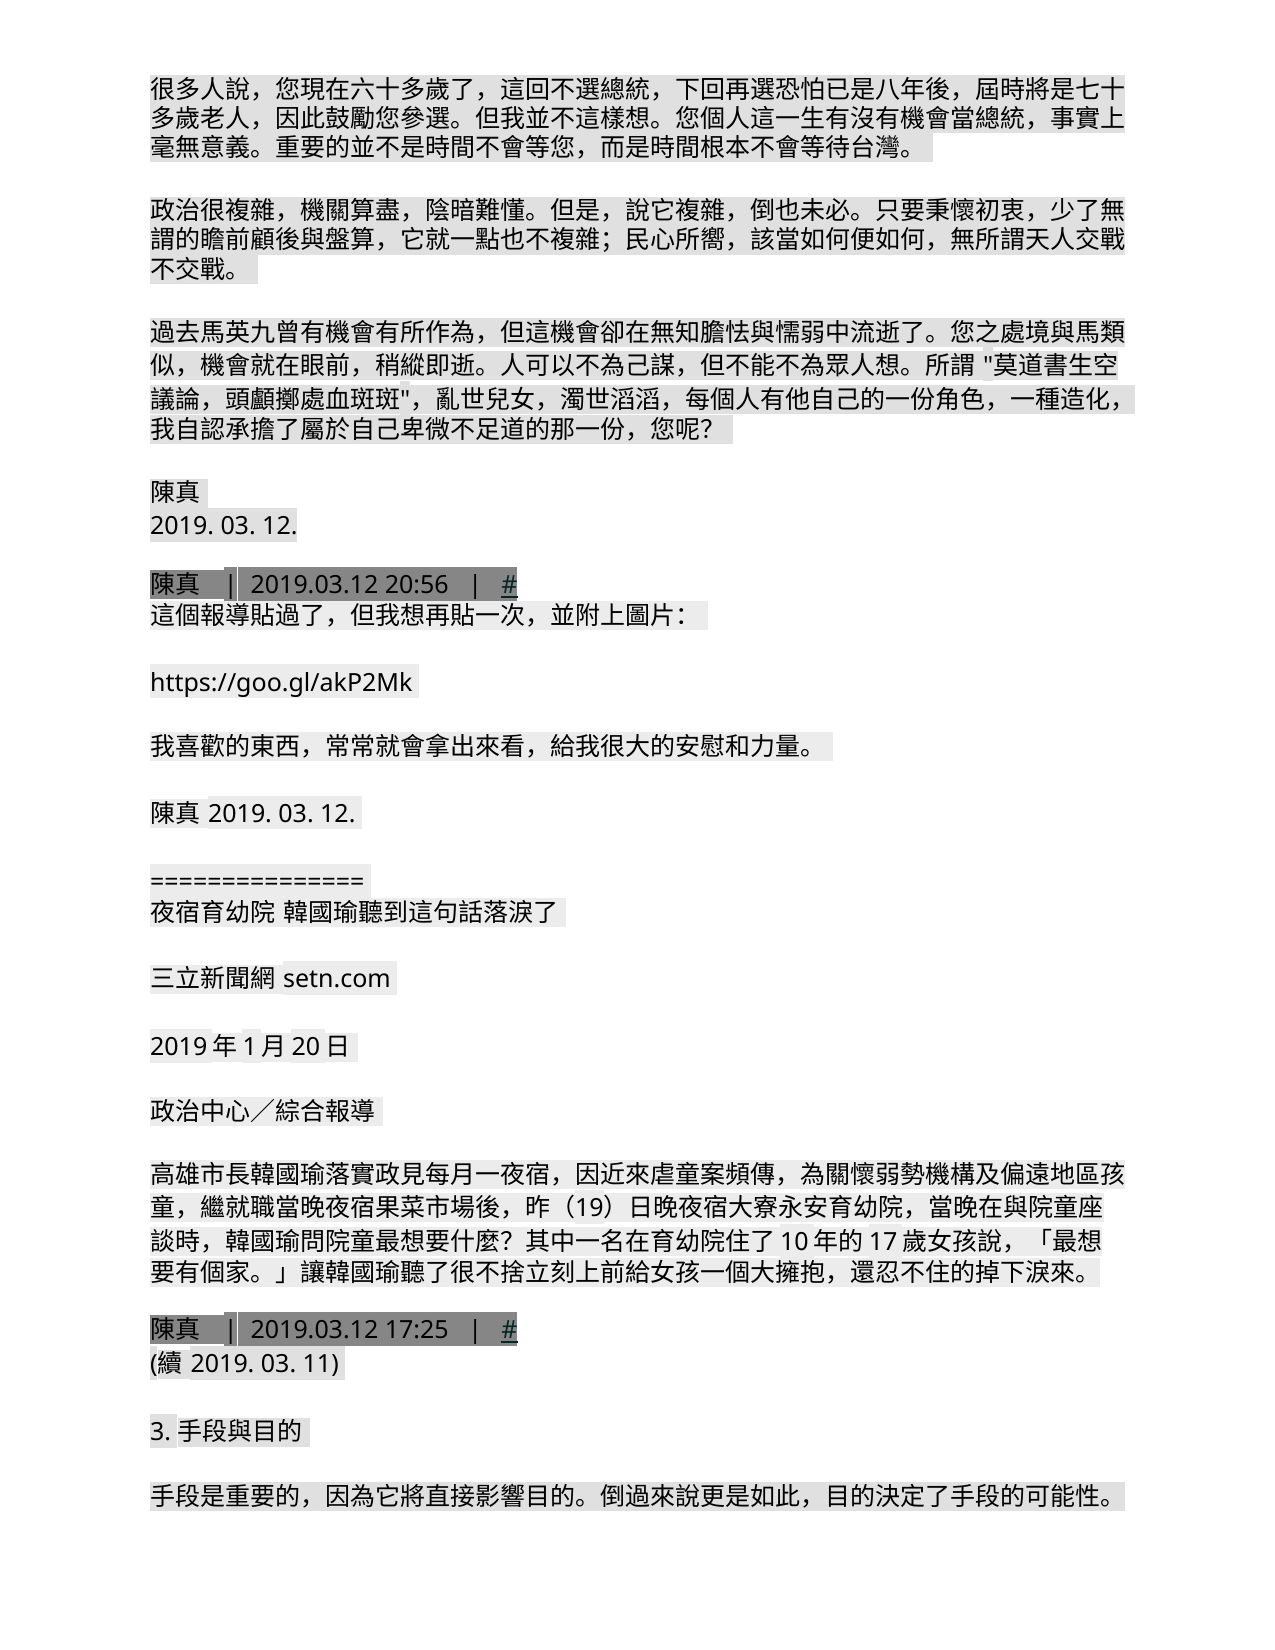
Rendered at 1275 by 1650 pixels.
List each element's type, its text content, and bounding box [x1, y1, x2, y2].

text 這個報導貼過了，但我想再貼一次，並附上圖片： https://goo.gl/akP2Mk 我喜歡的東西，常常就會拿出來看，給我很大的安慰和力量。 陳真 2019. 03. 12. =============== 夜宿育幼院 韓國瑜聽到這句話落淚了 三立新聞網 setn.com 2019年1月20日 政治中心／綜合報導 高雄市長韓國瑜落實政見每月一夜宿，因近來虐童案頻傳，為關懷弱勢機構及偏遠地區孩童，繼就職當晚夜宿果菜市場後，昨（19）日晚夜宿大寮永安育幼院，當晚在與院童座談時，韓國瑜問院童最想要什麼？其中一名在育幼院住了10年的17歲女孩說，「最想要有個家。」讓韓國瑜聽了很不捨立刻上前給女孩一個大擁抱，還忍不住的掉下淚來。 [150, 601, 1125, 1287]
text 給韓國瑜的一封公開信 國瑜市長好， 出於某種憂慮，半夜三點多特別爬起來寫信，主要是想請您參選總統。真沒想到會有這麼一天，讓我寫下這樣的一封信。 容我省略客套，直接進入正題： 您說，您日思夜想如何翻轉高雄的經濟，倘若此話當真，那麼，您就更應該參選總統，因為諸如高雄這樣一個城市的發展，主要權柄是在中央，而非地方。如果中央仍是民進黨執政，您可以想見他們將會如何刻意阻撓高雄的發展。這從您之自由經濟示範區的構想所得到的全面性抹紅抹黑等攻擊，可見一斑。攻擊內容之荒唐，近乎語無倫次。 您不是政治新鮮人，理當明白對手是一個什麼樣的黨，什麼樣的政客組合，圖謀些什麼樣的東西；並不是每個人都跟您一樣，心懷無私的淑世利他精神。自經區不是什麼新穎的構想，事實上，過去連陳菊等人也都有此計畫與構想。可是，當這計畫由您提出時，立即就會被妖魔化。難道您真以為您有可能順利推行市政？ 很多人說，您現在六十多歲了，這回不選總統，下回再選恐怕已是八年後，屆時將是七十多歲老人，因此鼓勵您參選。但我並不這樣想。您個人這一生有沒有機會當總統，事實上毫無意義。重要的並不是時間不會等您，而是時間根本不會等待台灣。 政治很複雜，機關算盡，陰暗難懂。但是，說它複雜，倒也未必。只要秉懷初衷，少了無謂的瞻前顧後與盤算，它就一點也不複雜；民心所嚮，該當如何便如何，無所謂天人交戰不交戰。 過去馬英九曾有機會有所作為，但這機會卻在無知膽怯與懦弱中流逝了。您之處境與馬類似，機會就在眼前，稍縱即逝。人可以不為己謀，但不能不為眾人想。所謂 "莫道書生空議論，頭顱擲處血斑斑"，亂世兒女，濁世滔滔，每個人有他自己的一份角色，一種造化，我自認承擔了屬於自己卑微不足道的那一份，您呢？ 陳真 2019. 03. 12. [150, 75, 1125, 542]
text 陳真 | 2019.03.12 20:56 | # [150, 567, 1125, 601]
text (續 2019. 03. 11) 3. 手段與目的 手段是重要的，因為它將直接影響目的。倒過來說更是如此，目的決定了手段的可能性。 人們常把手段和目的一分為二，但這樣一種區分其實相當獨斷，彷彿兩者各自獨立，事實上卻非如此。我倒寧可這樣看： 當目的確立之後，目的其實已經預設或蘊涵了手段的範圍與可能性。 就如同當你想擦乾淨一張桌子，那麼，一塊髒抹布肯定是行不通的；就如同一群不擇手段貪婪無度的人渣不可能改革社會一樣。同理，當你想追求社會的和平與穩定發展，那麼，帶著明顯不公平、不公正或不正當的任何手段、制度或環境，永遠也不可能達成目標。 甘地說得對，只要方法對了，遲早我們就會走到目的地。一行禪師說得更入骨，他在談到美國之四處侵略、致力於消滅所有敵人(所謂恐怖份子)時，如此說道："你不可能安全，除非所有人都安全"。 姑且先不說那些所謂壞人或恐怖份子是否真的那麼壞那麼恐怖，一行禪師的說法依然成立，"你不可能安全，除非所有人都安全"，要不然就是你得把我們全部殺死，你才有可能安全。問題是，有可能殺死所有敵人嗎？敵人只會越殺越多，不會越殺越少。你沒看過周星馳的 "功夫" 嗎？"殺了一個我，還有千千萬萬個我。" 很多不好的事，往往在一種大招牌底下被縱容，例如愛國，例如國家安全。愛國很好，國家安全誰會反對呢？但這些美妙說詞或偉大目標卻不足以合理化一切手段。義和團也很愛國啊，但愛之卻適足以害之。因此，當我們檢討手段的正當性時，並不必然是在質疑目標的存在價值。但是，許多時候，質疑手段者，往往馬上會被扣上一堆大帽子，甚至視為敵人。 我很喜歡古希臘醫師希波克拉底的醫師誓詞裏頭的一句話：“ First, do no harm”。這話其實很不好翻譯，意思是說："首先最重要的是，別造成傷害。" 我如果醫術太差，沒法幫你，但我至少不會故意傷害你。醫師開藥或開刀治病，除了考慮療效，更應考慮副作用。別說醫師，每個人恐怕都該把這誓詞謹記在心。幫不上忙就算了，可別幫倒忙。 就算不談手段本身的絕對價值，光是從效益主義(utilitarianism)的相對觀點來計算，手段從來都不是什麼不可質疑的東西。就跟開藥給病人吃一樣，藥物怎麼開是有爭議的，你得考慮利害得失。 自從美國自導自演所謂911的恐怖攻擊之後，"反恐" 頓時成為一種熱門辭彙，每個國家聽了都很高興，紛紛向美國效法，成立所謂反恐小組或制定所謂反恐政策，藉以大開殺戒，或大肆侵害人權。中國如此，俄國更是如此，所謂老牌民主國家--英國，一樣藉機打壓異己；白人民眾針對亞州移民或遊客之種族攻擊，更是明顯惡化，每年數以萬計。甚至連劍橋學生去學校圖書館借閱幾本有關所謂恐怖份子的訓練手冊，都能因此被退學並移送偵辦。 二、三十年前，很少聽聞什麼恐怖攻擊或人肉自殺炸彈，但是，隨著所謂反恐，越反越恐，恐怖攻擊竟然變成一種每天必然發生的事，毫無新聞性可言。 這說明了一件事，反恐是無效的，不但無效，反而使得人們的生存環境比過去更加不安全，人們自身的權益也比以往受到更大的傷害與剝奪。 我知道我這樣講很幼稚，當我說反恐是無效的，聽起來彷彿我真的傻到以為西方這樣一種反恐狂潮真的是想要追求人們普遍的安全。我當然沒有這麼蠢，他們哪是在追求什麼人們的安全，他們是在追求更大的權力與私利，反恐只是一個藉口，至少在西方世界 (特別是美國) 正是如此。 但是，退一千萬步來說，就算有人真的蠢到相信反恐是基於追求人們普遍安全的目標，那他還是得把算盤拿出來，打打算盤，算一算這樣一種手段的有效性；不但無效，反而有害。有效性不成立，更不用說正當性之匱乏了。 以前寫東西，像影印，腦子想什麼，就用筆把它 "印" 出來；就像倒牛奶一樣，一下就倒出來，很快。現在空檔時間趨近於零，寫起東西要死不活，只能抓住五秒、八秒的各種空檔，三、五個字片片斷斷寫。寫完幾個字，也許幾小時或幾天後才有機會接著寫，但往往已經忘記之前要寫什麼了。辭不達意，沒辦法，只能將就。人生如果要等到萬事俱備才要幹活，其實什麼活也幹不了。一個人有什麼命，就過什麼樣的日子，正所謂 "自事其心者，哀樂不易施乎前，知其不可奈何而安之若命，德之至也" (莊子語)。題外話。待續。 [150, 1346, 1125, 1545]
text 陳真 | 2019.03.12 17:25 | # [150, 1312, 1125, 1346]
